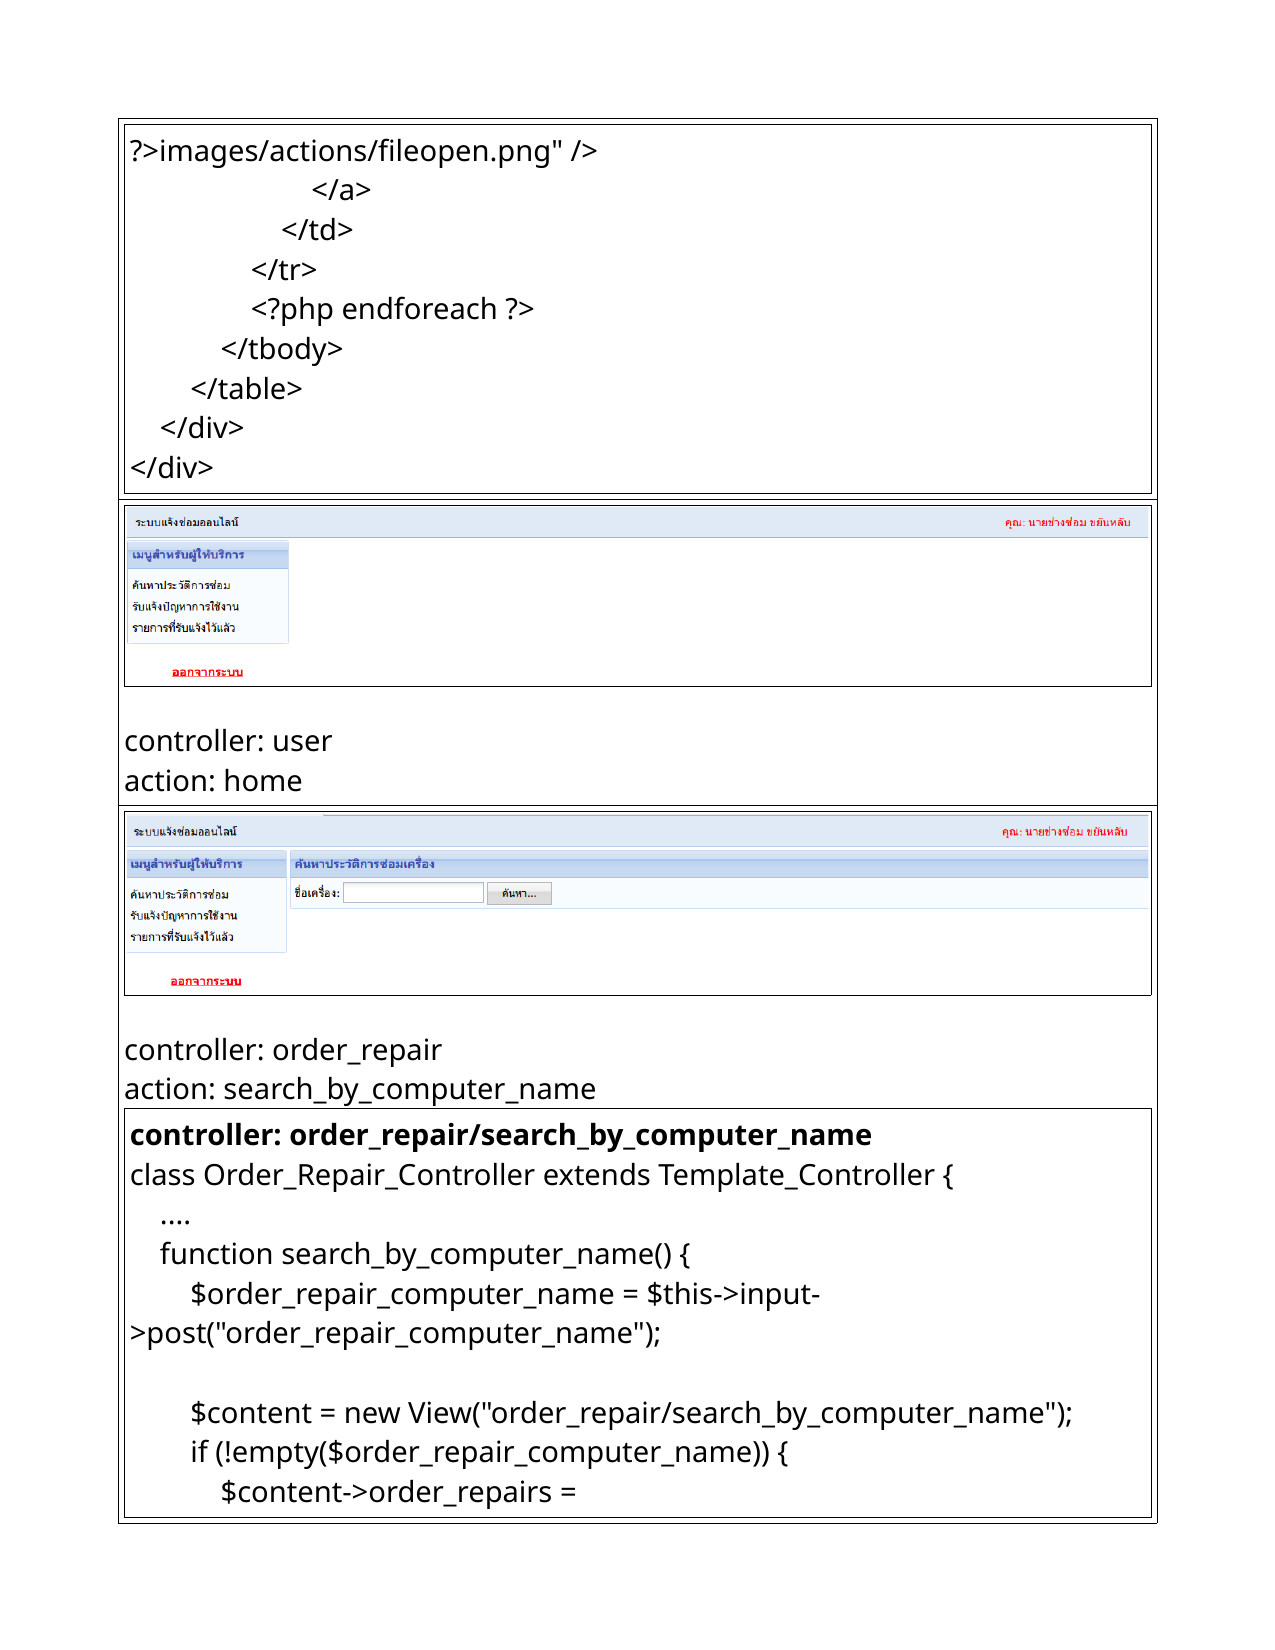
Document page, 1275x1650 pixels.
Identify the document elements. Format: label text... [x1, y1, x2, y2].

table_cell controller: order_repair action: search_by_computer_name [119, 806, 1157, 1523]
table_header controller: order_repair/search_by_computer_name class Order_Repair_Controller extends Template_Controller { .... function search_by_computer_name() { $order_repair_computer_name = $this->input->post("order_repair_computer_name"); $content = new View("order_repair/search_by_computer_name"); if (!empty($order_repair_computer_name)) { $content->order_repairs = [125, 1109, 1151, 1517]
table_cell [119, 500, 1157, 683]
table_cell [119, 119, 1157, 499]
table_cell controller: user action: home [119, 684, 1157, 805]
picture [127, 814, 1149, 993]
table_cell ?>images/actions/fileopen.png" /> </a> </td> </tr> <?php endforeach ?> </tbody> </table> </div> </div> [125, 125, 1151, 493]
picture [127, 507, 1149, 684]
